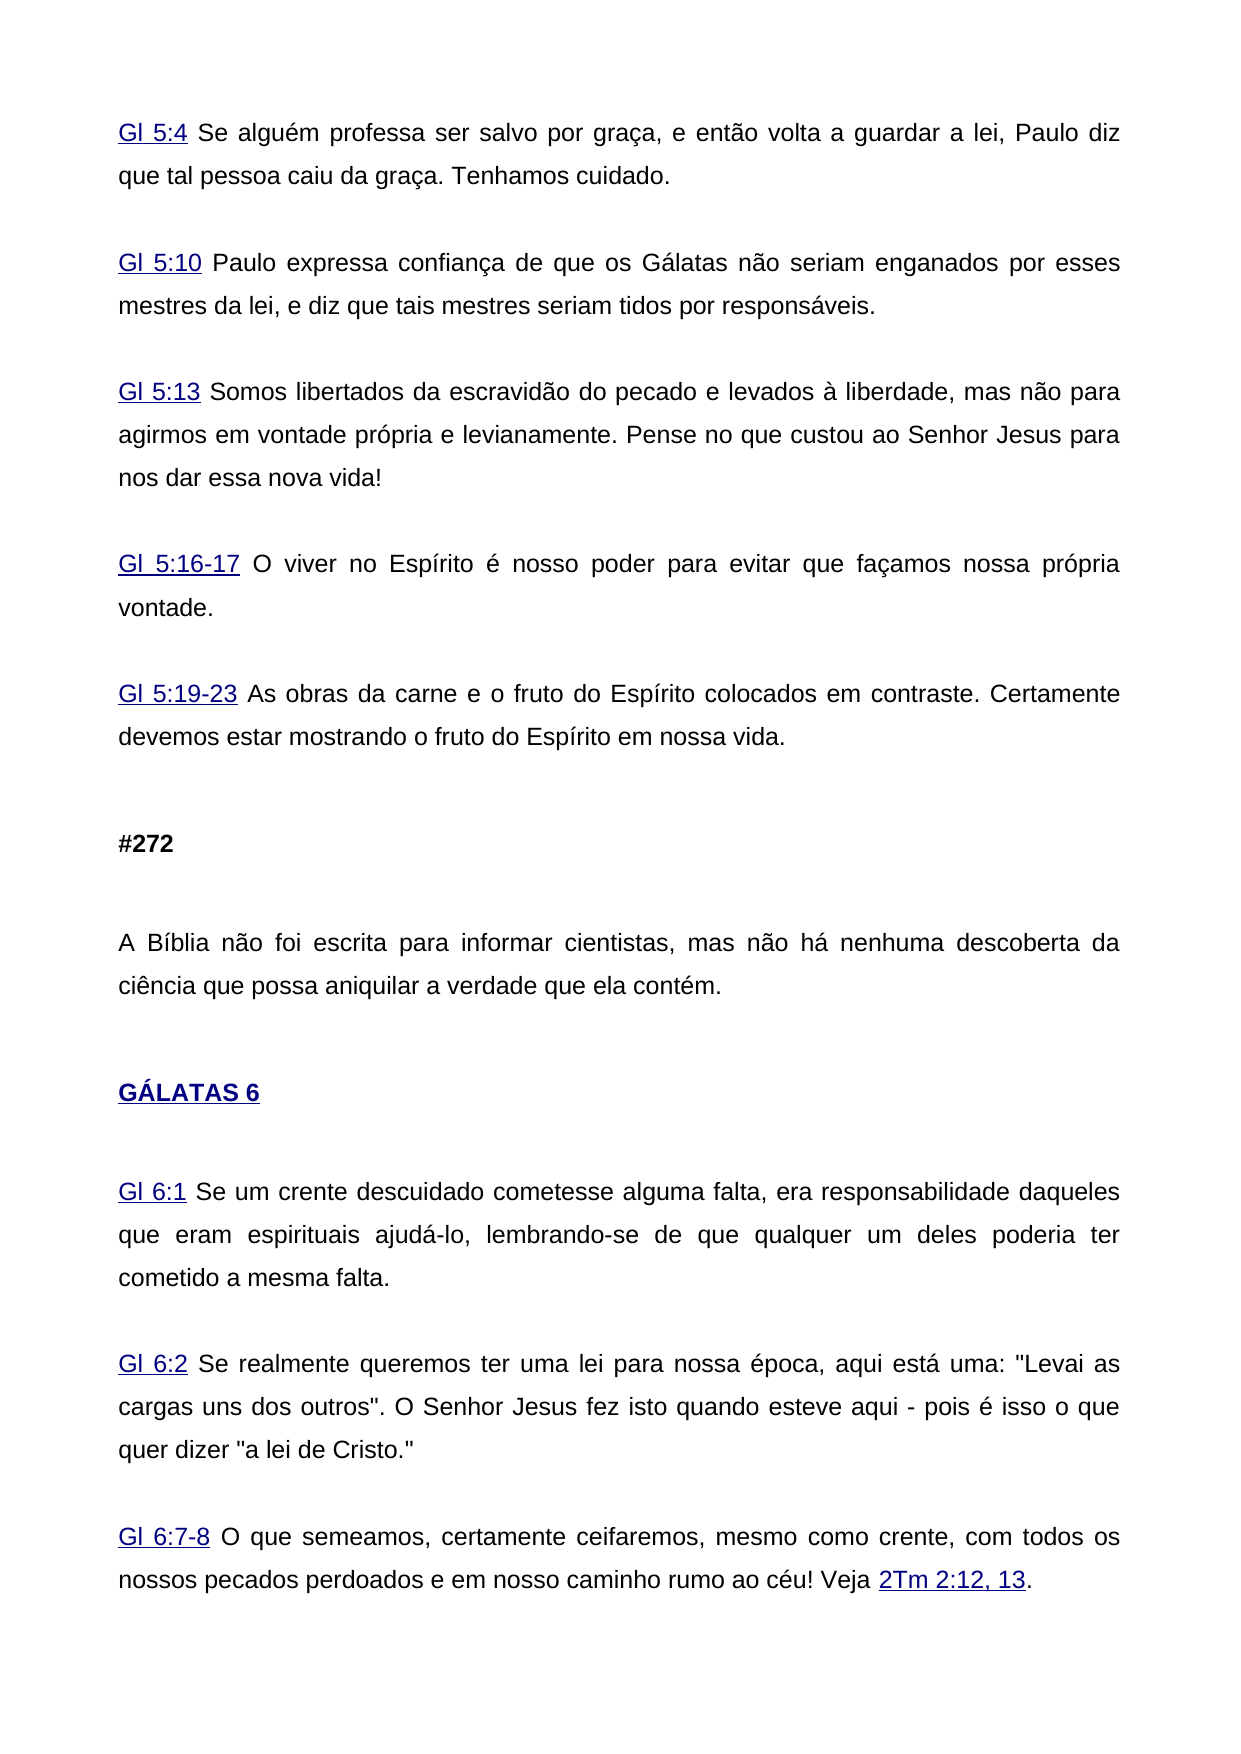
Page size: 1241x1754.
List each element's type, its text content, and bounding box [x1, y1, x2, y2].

text Gl 5:4 Se alguém professa ser salvo por graça, e então volta a guardar a lei, Paulo diz que tal pessoa caiu da graça. Tenhamos cuidado. [118, 118, 1122, 190]
text A Bíblia não foi escrita para informar cientistas, mas não há nenhuma descoberta da ciência que possa aniquilar a verdade que ela contém. [118, 928, 1122, 999]
text Gl 6:2 Se realmente queremos ter uma lei para nossa época, aqui está uma: "Levai as cargas uns dos outros". O Senhor Jesus fez isto quando esteve aqui - pois é isso o que quer dizer "a lei de Cristo." [118, 1349, 1122, 1464]
text Gl 5:13 Somos libertados da escravidão do pecado e levados à liberdade, mas não para agirmos em vontade própria e levianamente. Pense no que custou ao Senhor Jesus para nos dar essa nova vida! [118, 377, 1122, 492]
subtitle GÁLATAS 6 [118, 1078, 1122, 1107]
subtitle #272 [118, 829, 1122, 858]
text Gl 6:1 Se um crente descuidado cometesse alguma falta, era responsabilidade daqueles que eram espirituais ajudá-lo, lembrando-se de que qualquer um deles poderia ter cometido a mesma falta. [118, 1177, 1122, 1292]
text Gl 5:16-17 O viver no Espírito é nosso poder para evitar que façamos nossa própria vontade. [118, 549, 1122, 621]
text Gl 5:10 Paulo expressa confiança de que os Gálatas não seriam enganados por esses mestres da lei, e diz que tais mestres seriam tidos por responsáveis. [118, 247, 1122, 319]
text Gl 5:19-23 As obras da carne e o fruto do Espírito colocados em contraste. Certamente devemos estar mostrando o fruto do Espírito em nossa vida. [118, 679, 1122, 751]
text Gl 6:7-8 O que semeamos, certamente ceifaremos, mesmo como crente, com todos os nossos pecados perdoados e em nosso caminho rumo ao céu! Veja 2Tm 2:12, 13. [118, 1522, 1122, 1593]
